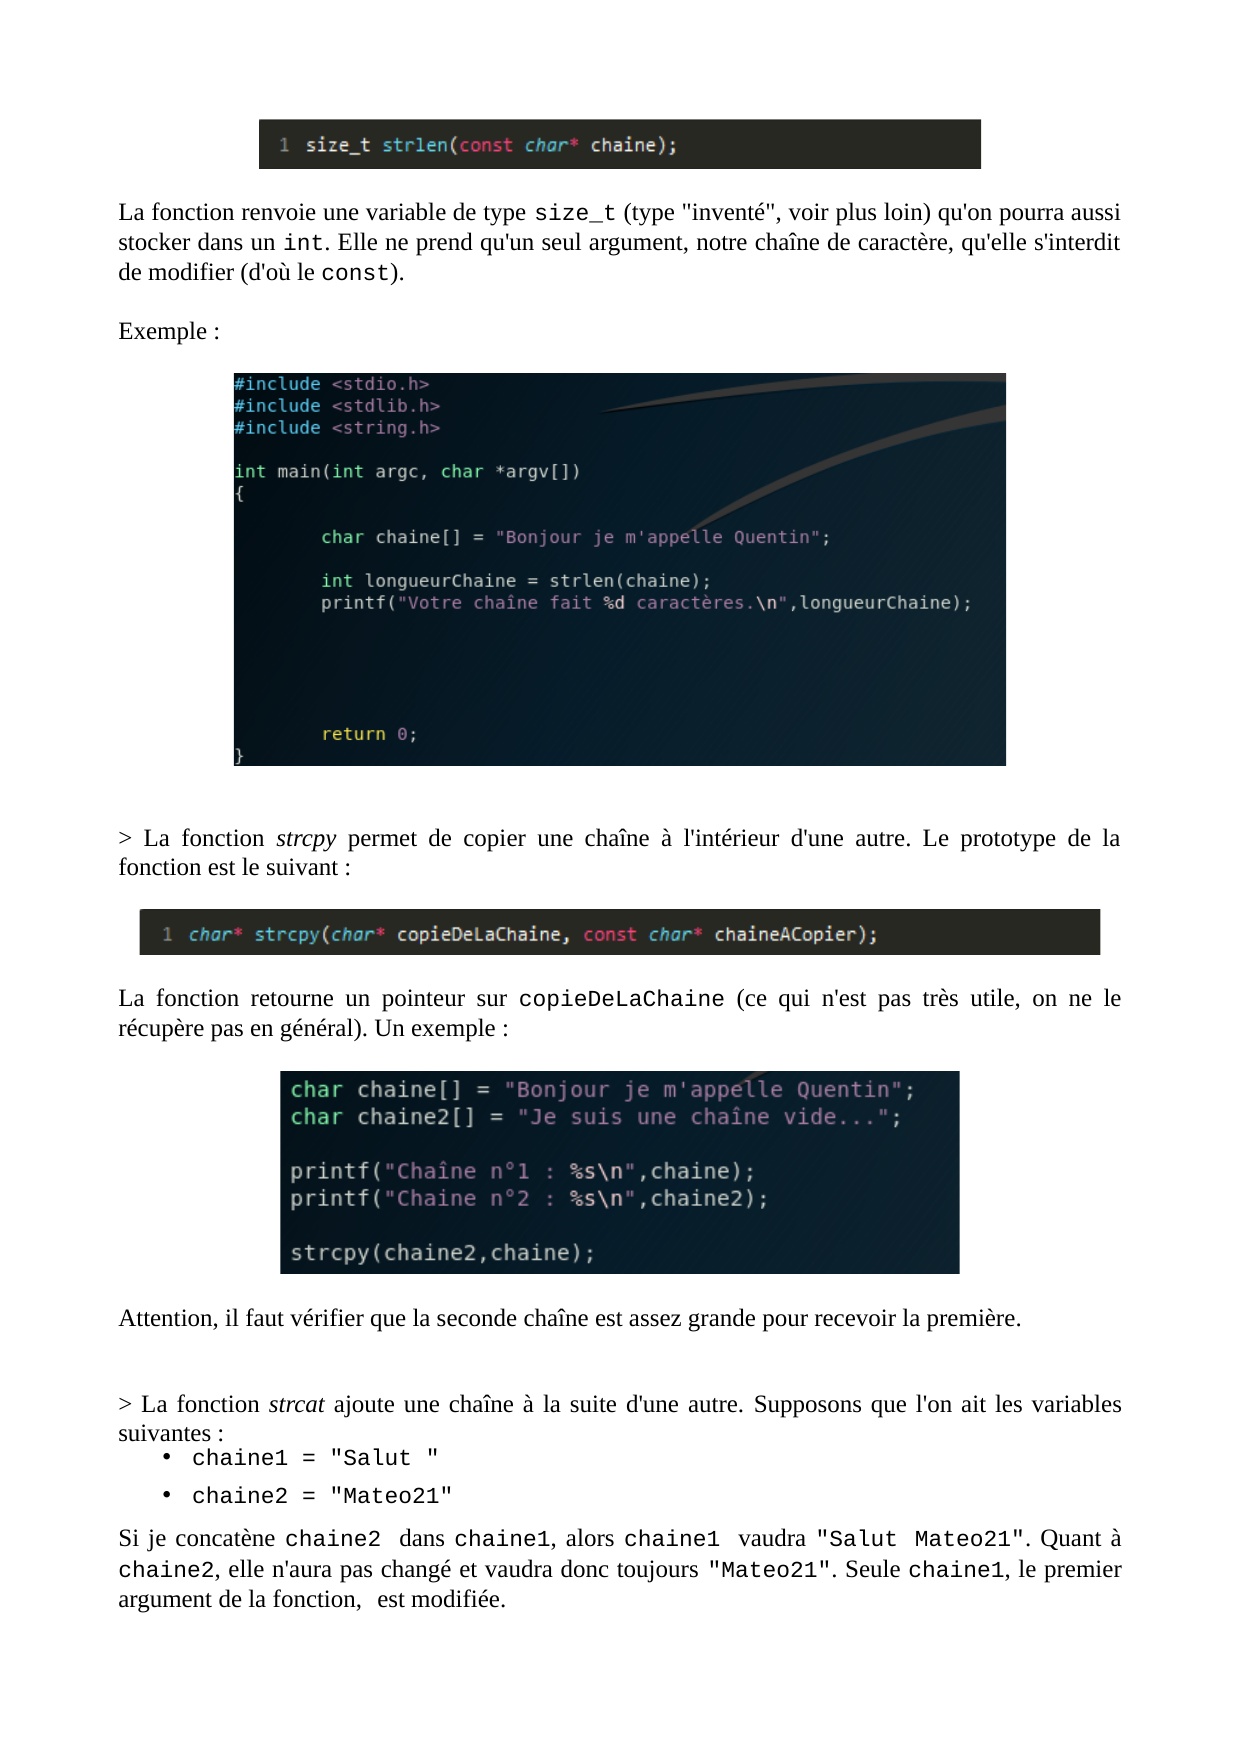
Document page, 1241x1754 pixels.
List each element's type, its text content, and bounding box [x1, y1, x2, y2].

text > La fonction strcpy permet de copier une chaîne à l'intérieur d'une autre. Le prototype de la fonction est le suivant : [118, 823, 1122, 881]
text Exemple : [118, 316, 1122, 345]
text La fonction renvoie une variable de type size_t (type "inventé", voir plus loin) qu'on pourra aussi stocker dans un int. Elle ne prend qu'un seul argument, notre chaîne de caractère, qu'elle s'interdit de modifier (d'où le const). [118, 197, 1122, 288]
list chaine2 = "Mateo21" [162, 1485, 1122, 1511]
text Attention, il faut vérifier que la seconde chaîne est assez grande pour recevoir la première. [118, 1303, 1122, 1331]
text La fonction retourne un pointeur sur copieDeLaChaine (ce qui n'est pas très utile, on ne le récupère pas en général). Un exemple : [118, 983, 1122, 1042]
text > La fonction strcat ajoute une chaîne à la suite d'une autre. Supposons que l'on ait les variables suivantes : [118, 1389, 1122, 1446]
text Si je concatène chaine2 dans chaine1, alors chaine1 vaudra "Salut Mateo21". Quant à chaine2, elle n'aura pas changé et vaudra donc toujours "Mateo21". Seule chaine1, le premier argument de la fonction, est modifiée. [118, 1523, 1122, 1615]
list chaine1 = "Salut " [162, 1446, 1122, 1472]
